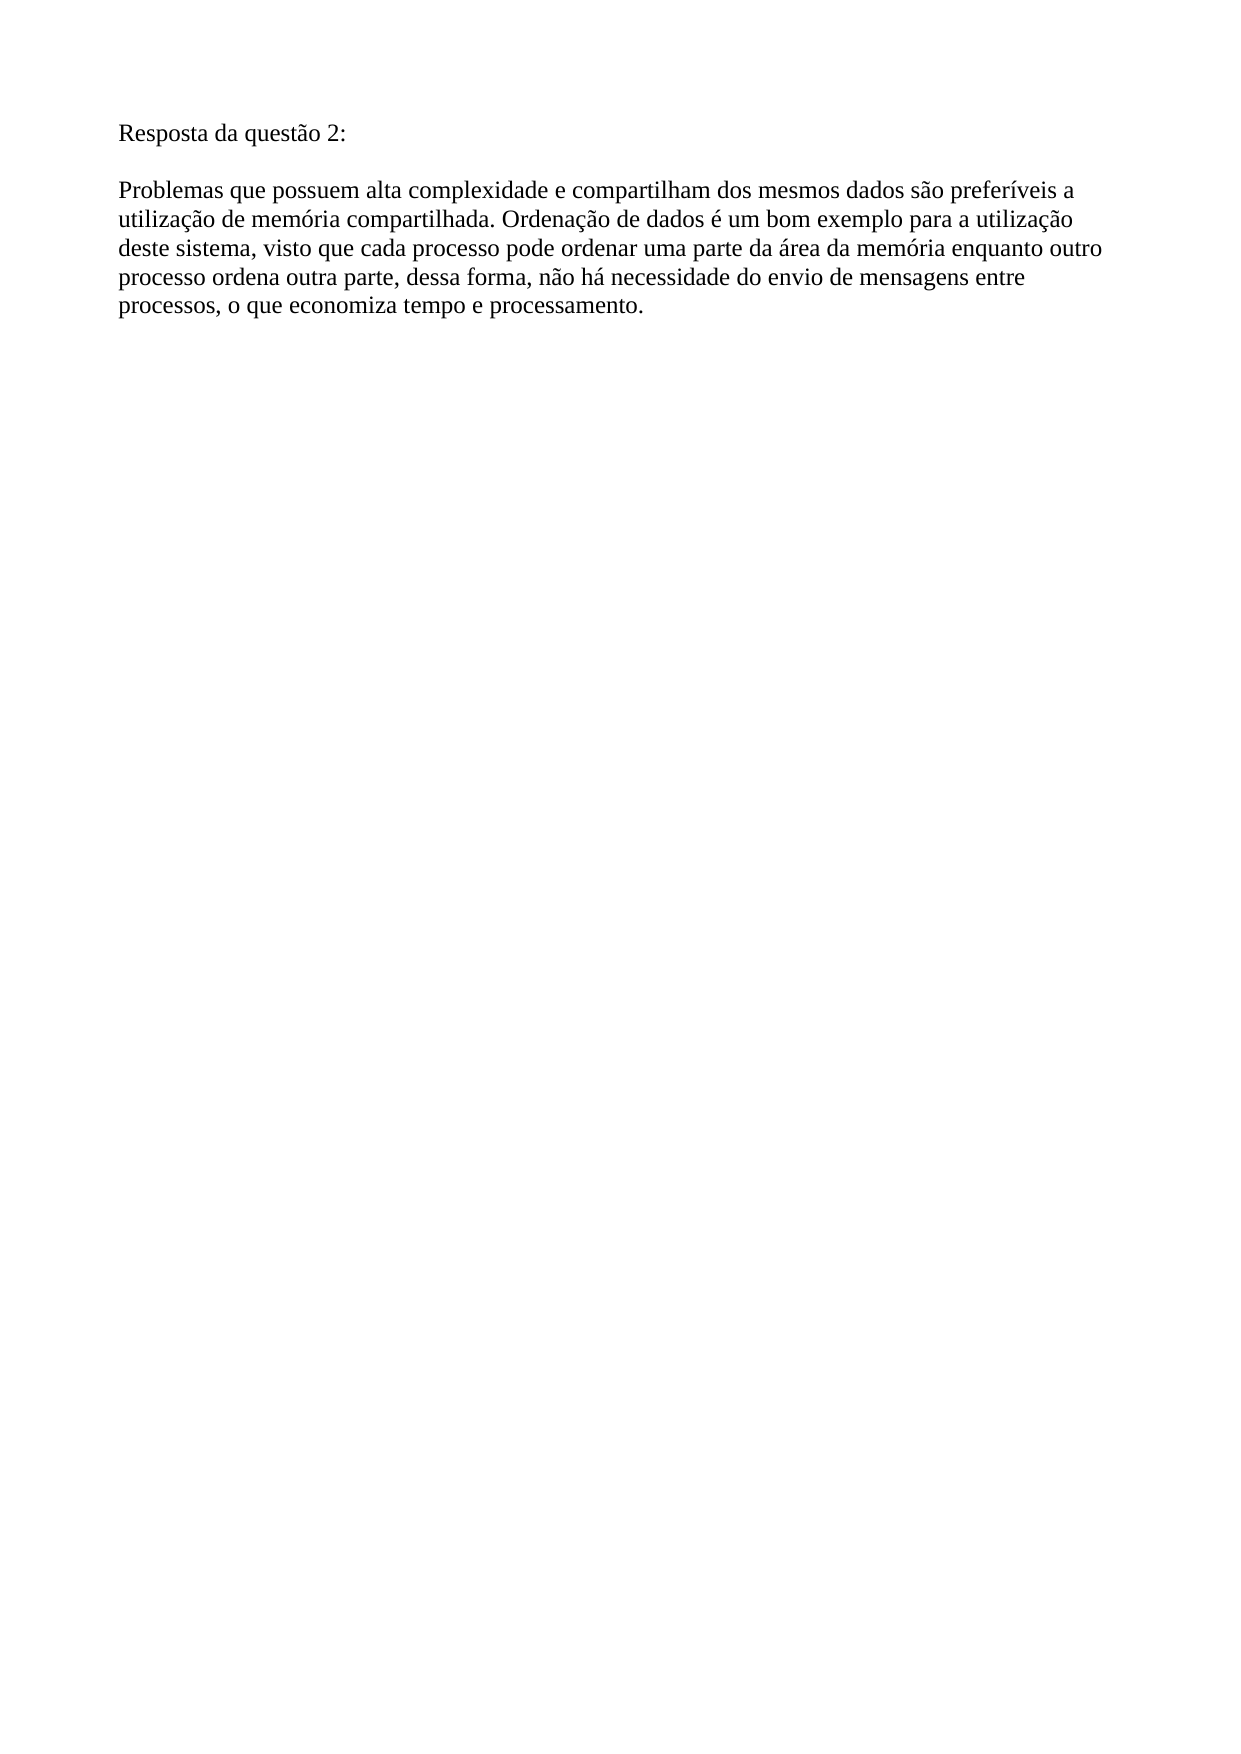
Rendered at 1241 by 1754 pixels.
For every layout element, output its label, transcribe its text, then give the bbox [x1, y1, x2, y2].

text Resposta da questão 2: [118, 118, 1122, 147]
text Problemas que possuem alta complexidade e compartilham dos mesmos dados são preferíveis a utilização de memória compartilhada. Ordenação de dados é um bom exemplo para a utilização deste sistema, visto que cada processo pode ordenar uma parte da área da memória enquanto outro processo ordena outra parte, dessa forma, não há necessidade do envio de mensagens entre processos, o que economiza tempo e processamento. [118, 176, 1122, 319]
